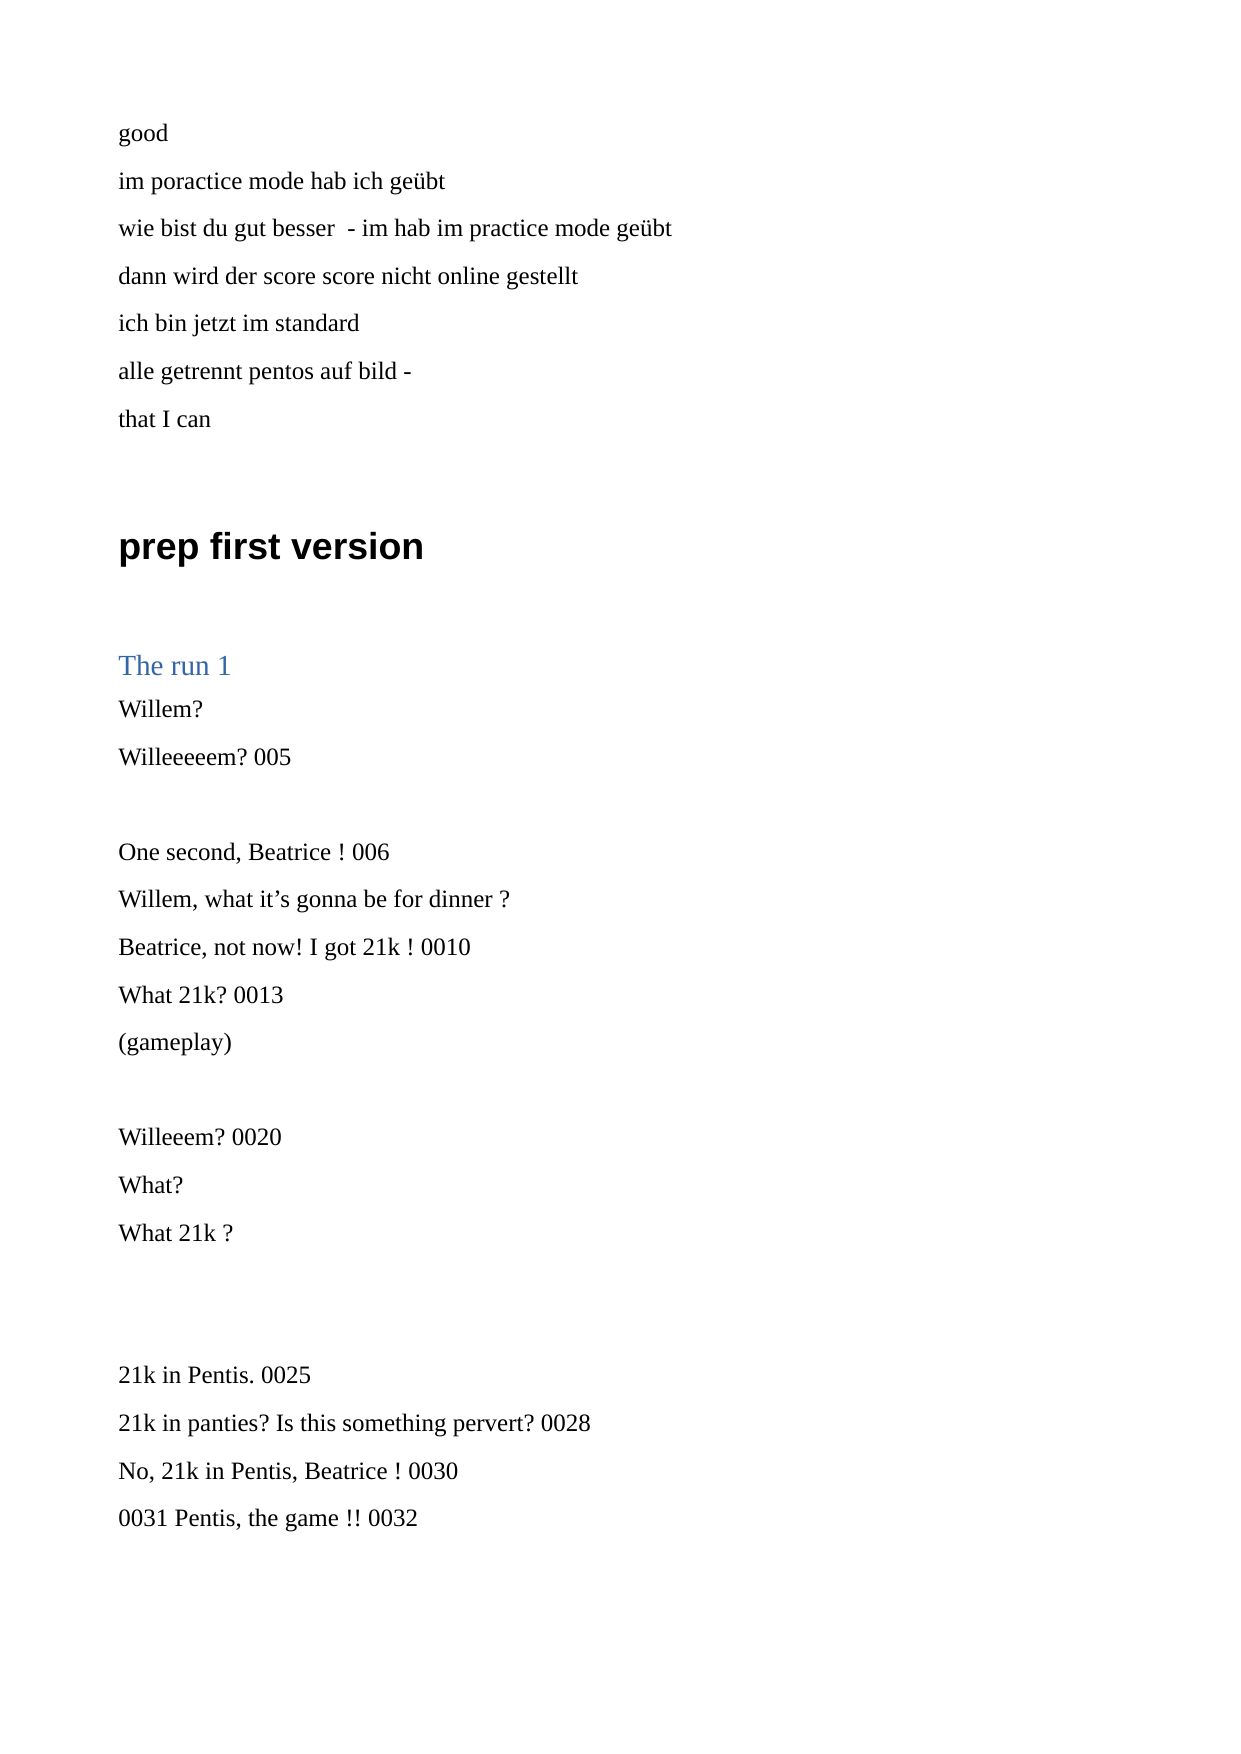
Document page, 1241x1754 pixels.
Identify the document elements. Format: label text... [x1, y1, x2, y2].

text ich bin jetzt im standard [118, 308, 1122, 337]
text What 21k ? [118, 1218, 1122, 1246]
text (gameplay) [118, 1027, 1122, 1056]
text good [118, 118, 1122, 147]
text Willeeeeem? 005 [118, 742, 1122, 770]
text Willem? [118, 694, 1122, 723]
subtitle prep first version [118, 524, 1122, 567]
subtitle The run 1 [118, 648, 1122, 682]
text Willeeem? 0020 [118, 1122, 1122, 1151]
text dann wird der score score nicht online gestellt [118, 261, 1122, 290]
text 21k in Pentis. 0025 [118, 1361, 1122, 1389]
text What 21k? 0013 [118, 980, 1122, 1008]
text One second, Beatrice ! 006 [118, 837, 1122, 866]
text 0031 Pentis, the game !! 0032 [118, 1503, 1122, 1532]
text wie bist du gut besser - im hab im practice mode geübt [118, 213, 1122, 242]
text Willem, what it’s gonna be for dinner ? [118, 884, 1122, 913]
text alle getrennt pentos auf bild - [118, 356, 1122, 385]
text im poractice mode hab ich geübt [118, 166, 1122, 194]
text 21k in panties? Is this something pervert? 0028 [118, 1408, 1122, 1437]
text No, 21k in Pentis, Beatrice ! 0030 [118, 1456, 1122, 1484]
text What? [118, 1170, 1122, 1199]
text that I can [118, 404, 1122, 432]
text Beatrice, not now! I got 21k ! 0010 [118, 932, 1122, 961]
